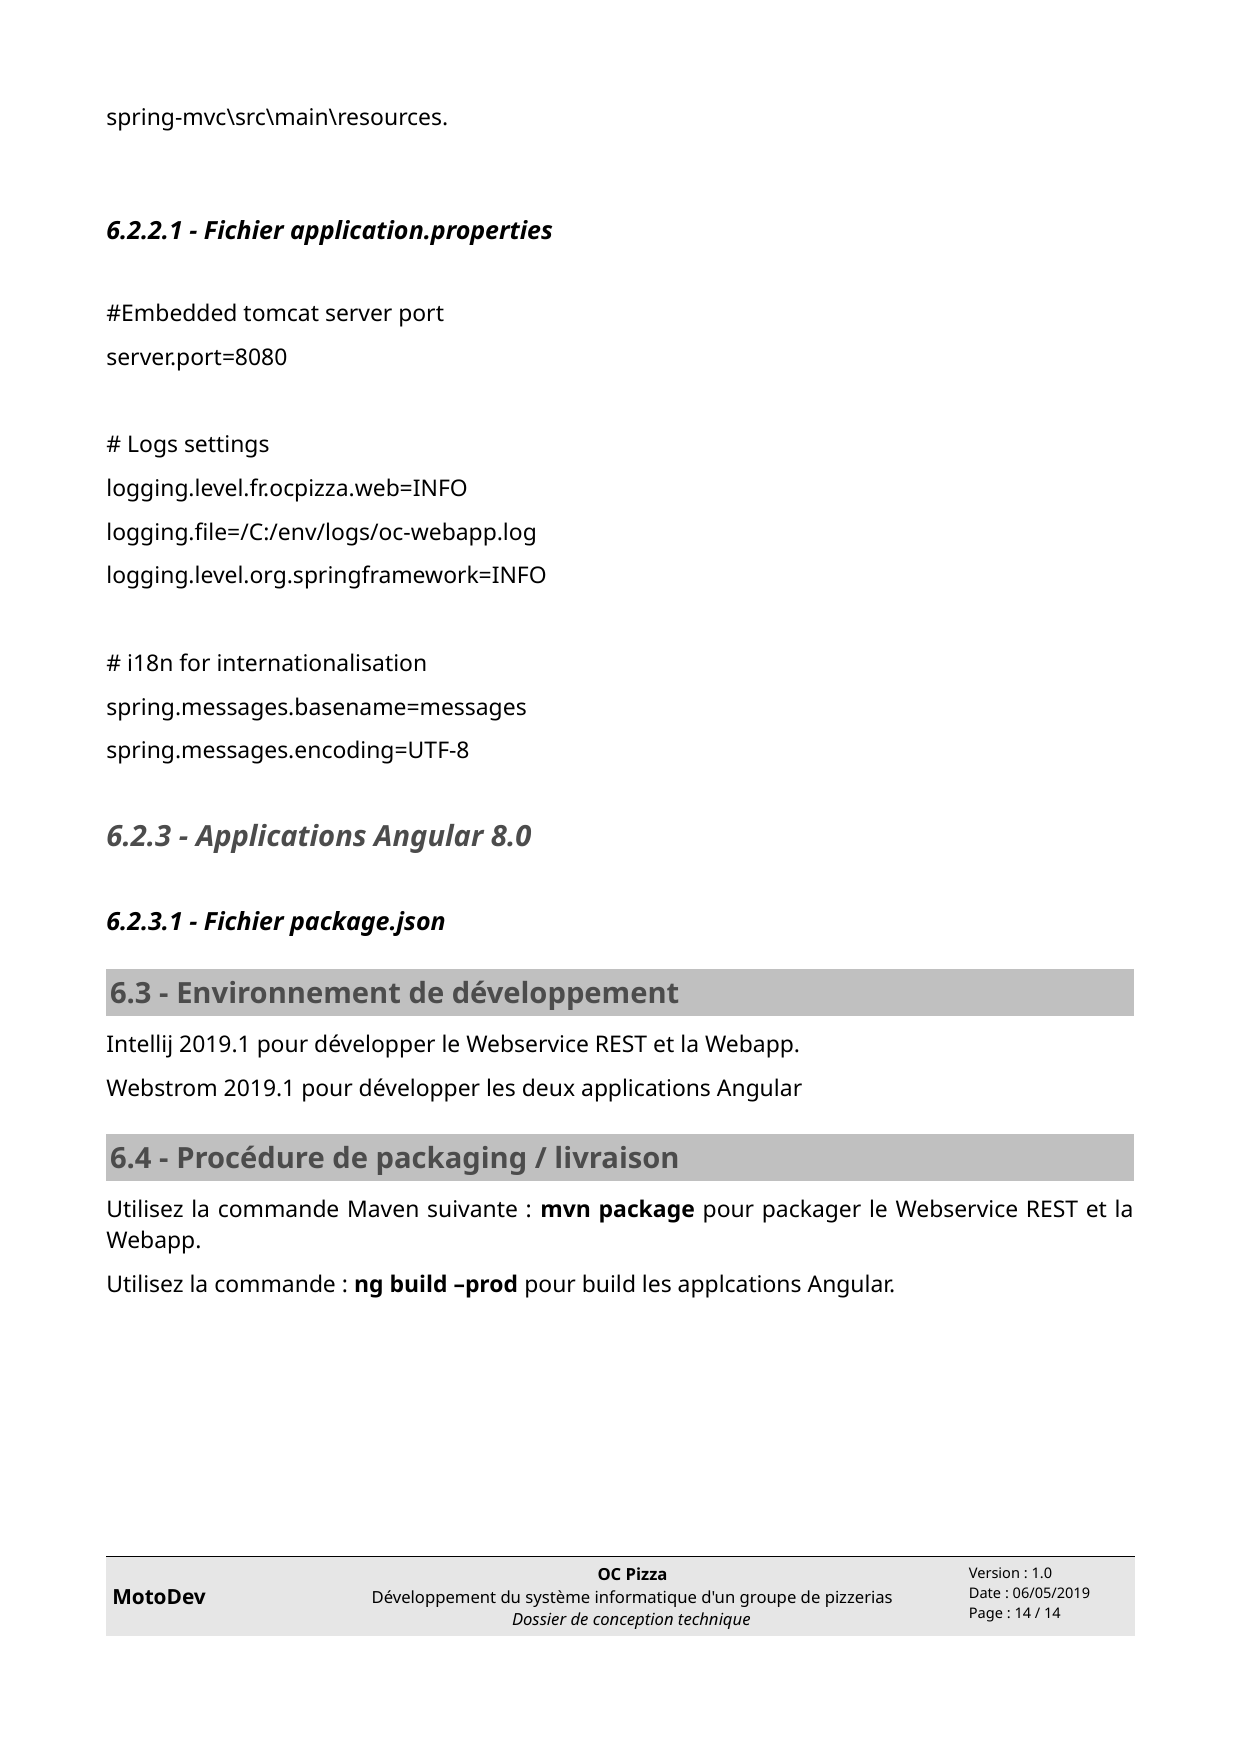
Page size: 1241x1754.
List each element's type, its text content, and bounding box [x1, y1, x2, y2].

subtitle spring-mvc\src\main\resources. [106, 100, 1134, 132]
subtitle Procédure de packaging / livraison [107, 1135, 1133, 1180]
text # i18n for internationalisation [106, 647, 1134, 678]
text Intellij 2019.1 pour développer le Webservice REST et la Webapp. [106, 1028, 1134, 1059]
text logging.level.org.springframework=INFO [106, 559, 1134, 591]
subtitle Applications Angular 8.0 [106, 815, 1134, 854]
text #Embedded tomcat server port [106, 297, 1134, 328]
text # Logs settings [106, 428, 1134, 459]
text Utilisez la commande Maven suivante : mvn package pour packager le Webservice REST et la Webapp. [106, 1193, 1134, 1256]
subtitle Environnement de développement [107, 970, 1133, 1015]
text logging.level.fr.ocpizza.web=INFO [106, 472, 1134, 503]
text Utilisez la commande : ng build –prod pour build les applcations Angular. [106, 1268, 1134, 1299]
subtitle Fichier package.json [106, 903, 1134, 938]
text Webstrom 2019.1 pour développer les deux applications Angular [106, 1072, 1134, 1103]
text spring.messages.encoding=UTF-8 [106, 734, 1134, 766]
text server.port=8080 [106, 341, 1134, 372]
text logging.file=/C:/env/logs/oc-webapp.log [106, 516, 1134, 547]
subtitle Fichier application.properties [106, 213, 1134, 247]
text spring.messages.basename=messages [106, 691, 1134, 722]
